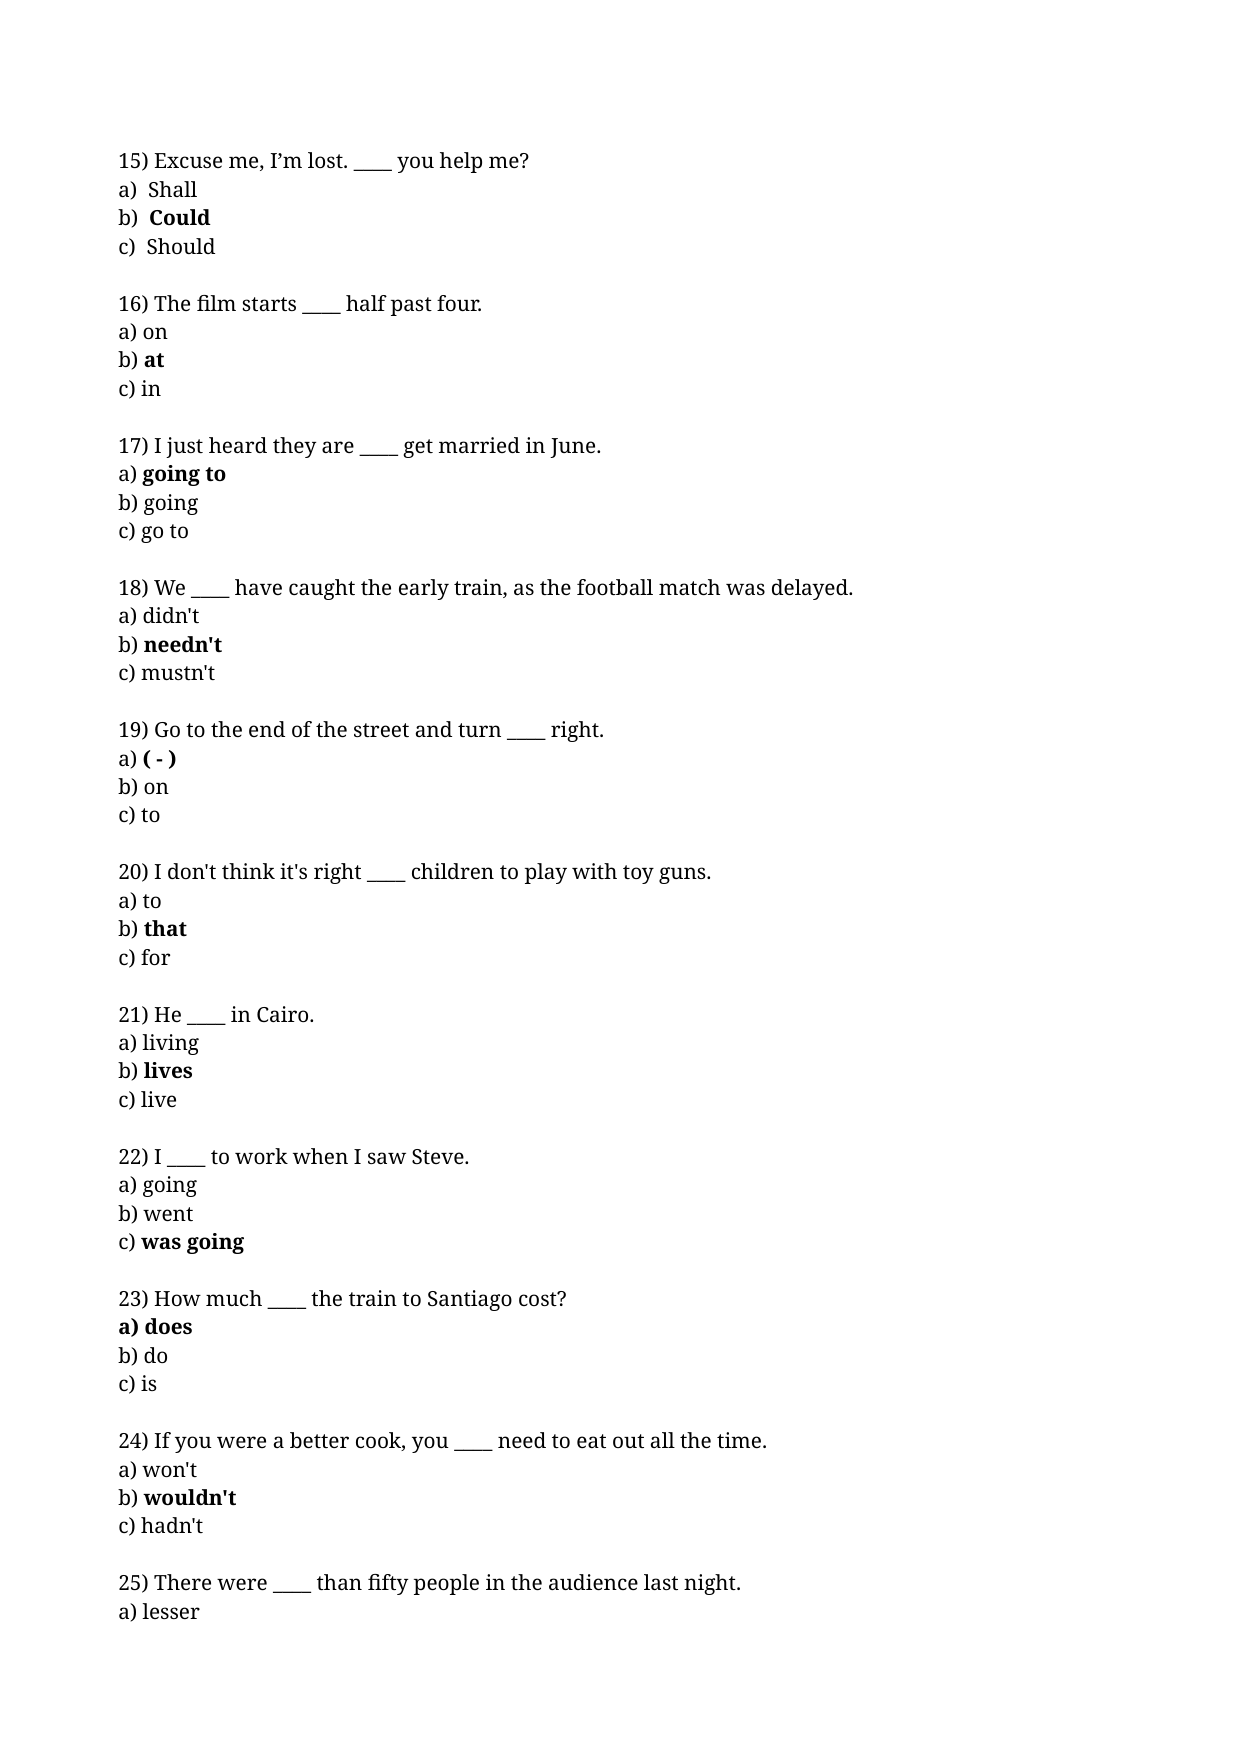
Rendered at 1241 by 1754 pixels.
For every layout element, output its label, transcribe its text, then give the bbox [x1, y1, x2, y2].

text c) in [118, 374, 1122, 402]
text 18) We ____ have caught the early train, as the football match was delayed. [118, 573, 1122, 602]
text a) didn't [118, 602, 1122, 630]
text a) won't [118, 1455, 1122, 1483]
text c) live [118, 1085, 1122, 1113]
text a) ( - ) [118, 744, 1122, 772]
text a) on [118, 317, 1122, 346]
text c) go to [118, 516, 1122, 545]
text 24) If you were a better cook, you ____ need to eat out all the time. [118, 1426, 1122, 1455]
text a) Shall [118, 175, 1122, 203]
text a) to [118, 886, 1122, 914]
text 19) Go to the end of the street and turn ____ right. [118, 715, 1122, 744]
text 23) How much ____ the train to Santiago cost? [118, 1284, 1122, 1312]
text b) needn't [118, 630, 1122, 658]
text b) going [118, 488, 1122, 516]
text 25) There were ____ than fifty people in the audience last night. [118, 1568, 1122, 1597]
text c) hadn't [118, 1512, 1122, 1540]
text c) was going [118, 1227, 1122, 1256]
text b) wouldn't [118, 1483, 1122, 1512]
text c) Should [118, 232, 1122, 260]
text 21) He ____ in Cairo. [118, 1000, 1122, 1028]
text 22) I ____ to work when I saw Steve. [118, 1142, 1122, 1170]
text b) at [118, 346, 1122, 374]
text b) lives [118, 1057, 1122, 1085]
text 17) I just heard they are ____ get married in June. [118, 431, 1122, 459]
text 15) Excuse me, I’m lost. ____ you help me? [118, 147, 1122, 175]
text b) that [118, 914, 1122, 943]
text b) Could [118, 203, 1122, 232]
text b) went [118, 1199, 1122, 1227]
text c) to [118, 801, 1122, 829]
text b) on [118, 772, 1122, 801]
text 20) I don't think it's right ____ children to play with toy guns. [118, 857, 1122, 886]
text a) going to [118, 459, 1122, 488]
text a) lesser [118, 1597, 1122, 1625]
text b) do [118, 1341, 1122, 1369]
text c) for [118, 943, 1122, 971]
text c) mustn't [118, 658, 1122, 687]
text 16) The film starts ____ half past four. [118, 289, 1122, 317]
text a) does [118, 1312, 1122, 1341]
text a) living [118, 1028, 1122, 1057]
text a) going [118, 1170, 1122, 1199]
text c) is [118, 1369, 1122, 1398]
